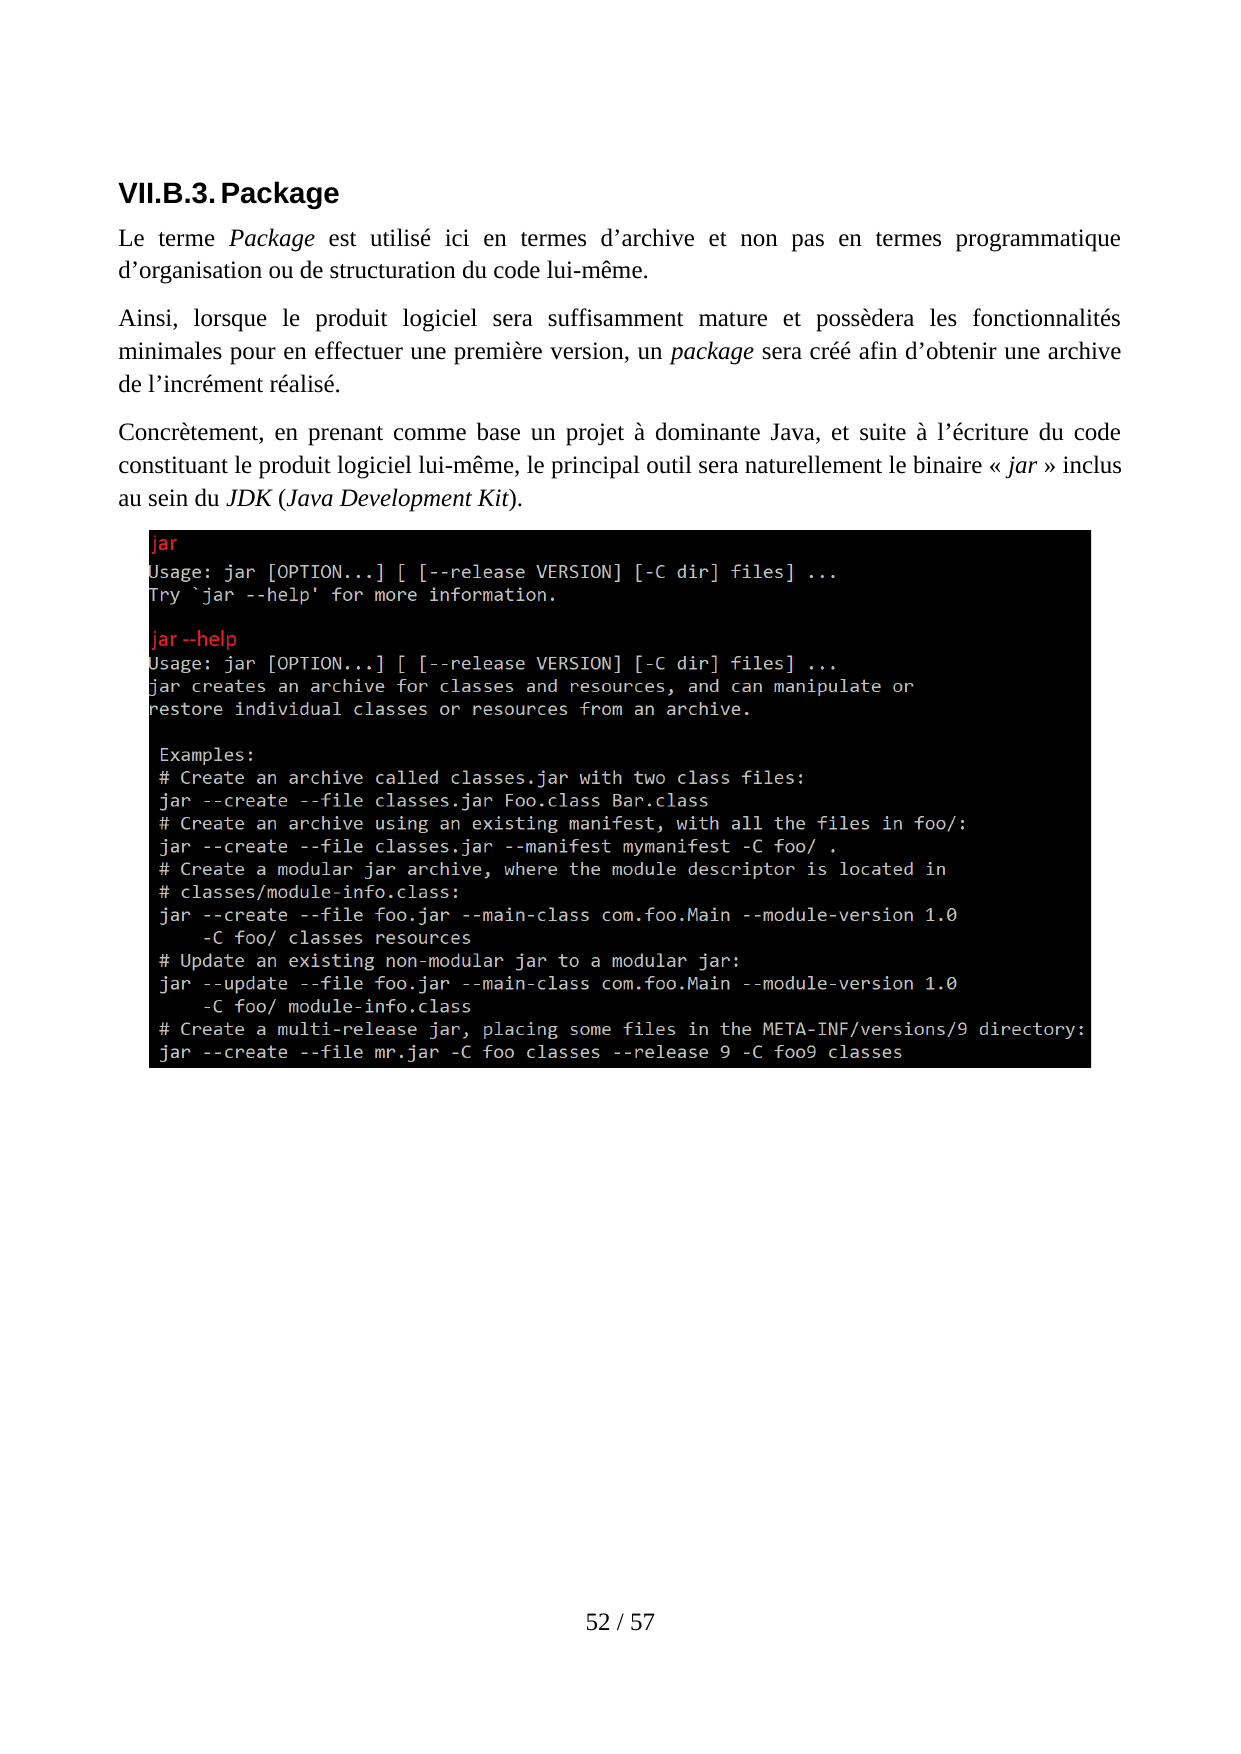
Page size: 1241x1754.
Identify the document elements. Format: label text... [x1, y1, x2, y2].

subtitle Package [118, 176, 1122, 210]
text Ainsi, lorsque le produit logiciel sera suffisamment mature et possèdera les fonctionnalités minimales pour en effectuer une première version, un package sera créé afin d’obtenir une archive de l’incrément réalisé. [118, 303, 1122, 398]
text Le terme Package est utilisé ici en termes d’archive et non pas en termes programmatique d’organisation ou de structuration du code lui-même. [118, 223, 1122, 284]
picture [149, 530, 1092, 1068]
text Concrètement, en prenant comme base un projet à dominante Java, et suite à l’écriture du code constituant le produit logiciel lui-même, le principal outil sera naturellement le binaire « jar » inclus au sein du JDK (Java Development Kit). [118, 417, 1122, 512]
